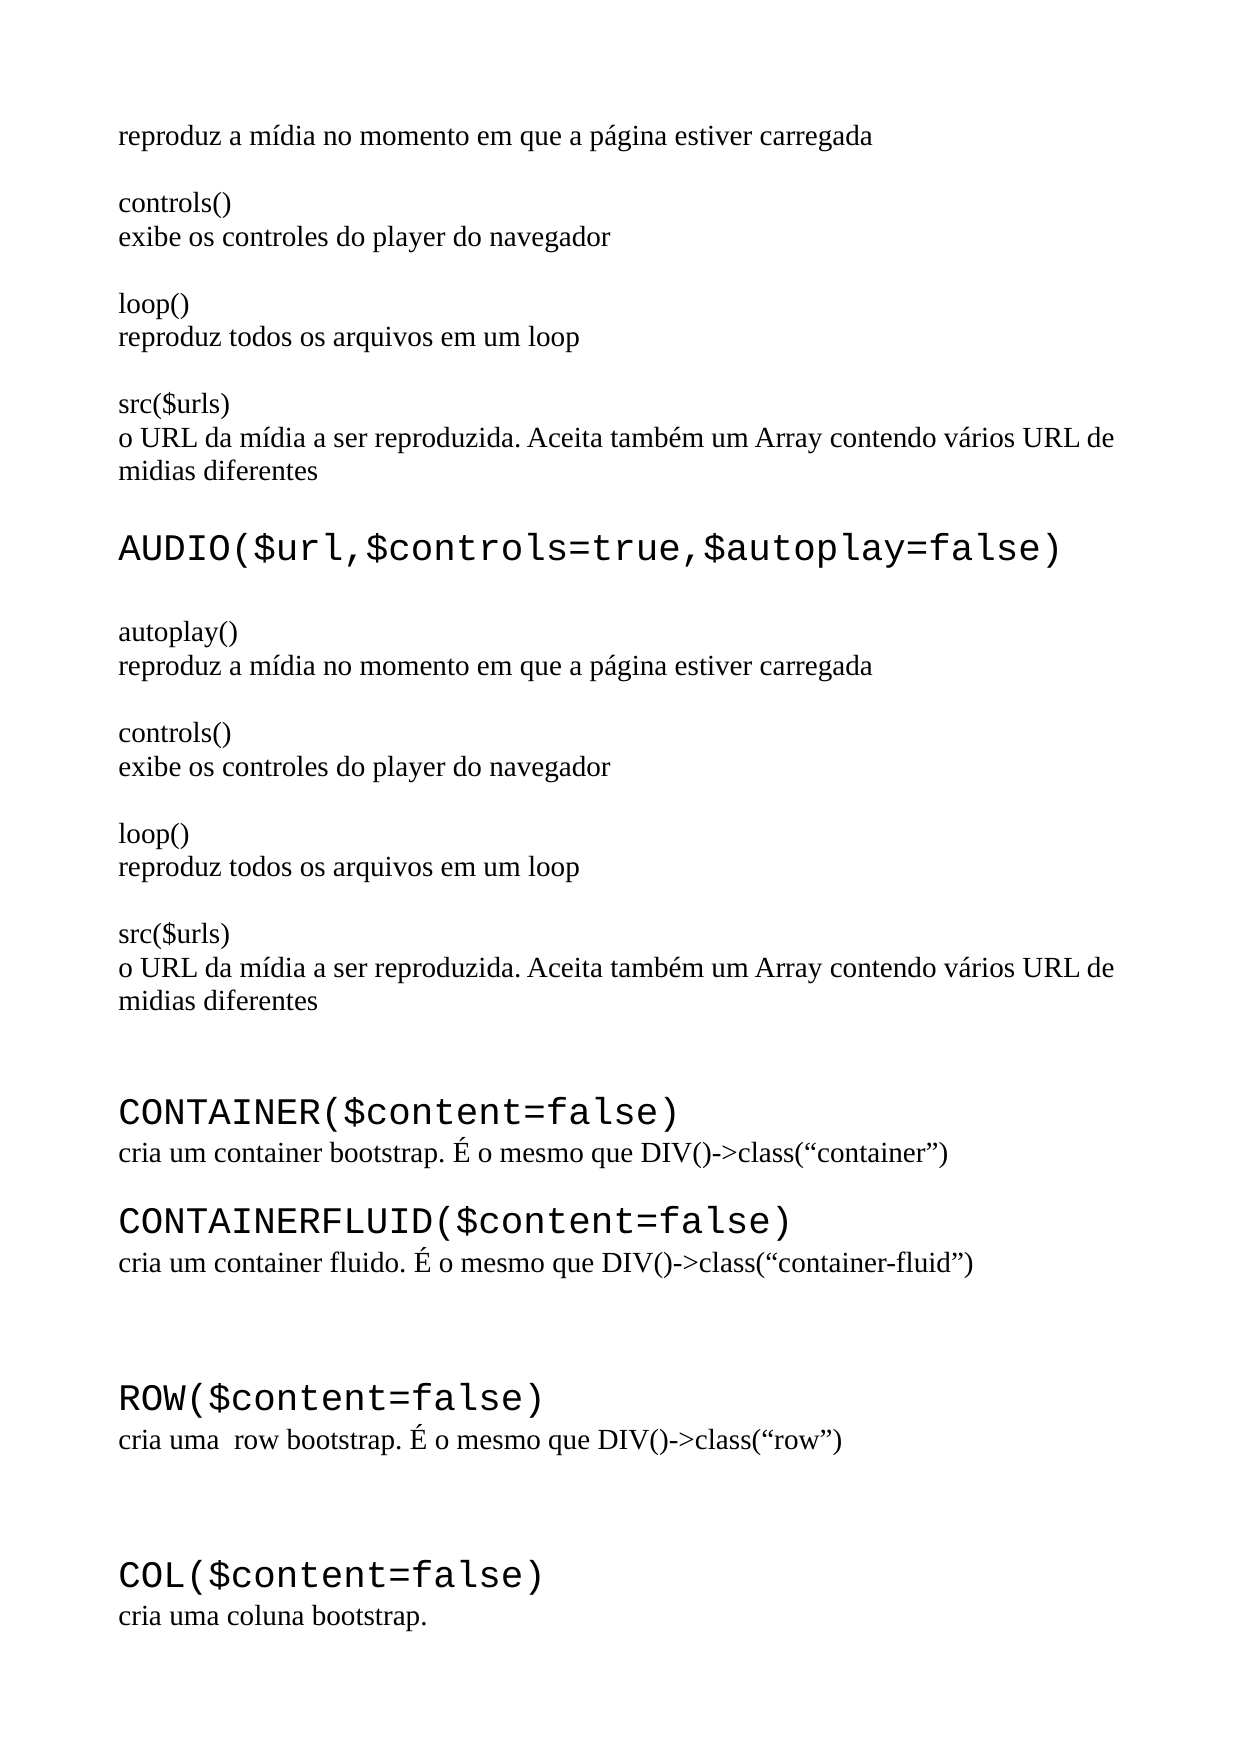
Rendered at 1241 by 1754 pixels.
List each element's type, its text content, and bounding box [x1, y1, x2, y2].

text COL($content=false) [118, 1556, 1122, 1598]
text loop() [118, 286, 1122, 319]
text CONTAINER($content=false) [118, 1093, 1122, 1136]
text CONTAINERFLUID($content=false) [118, 1203, 1122, 1245]
text exibe os controles do player do navegador [118, 749, 1122, 782]
text reproduz a mídia no momento em que a página estiver carregada [118, 118, 1122, 152]
text cria uma coluna bootstrap. [118, 1598, 1122, 1632]
text o URL da mídia a ser reproduzida. Aceita também um Array contendo vários URL de midias diferentes [118, 950, 1122, 1017]
text cria um container fluido. É o mesmo que DIV()->class(“container-fluid”) [118, 1245, 1122, 1279]
text reproduz todos os arquivos em um loop [118, 319, 1122, 353]
text exibe os controles do player do navegador [118, 219, 1122, 252]
text loop() [118, 816, 1122, 849]
text cria uma row bootstrap. É o mesmo que DIV()->class(“row”) [118, 1422, 1122, 1455]
text src($urls) [118, 916, 1122, 950]
text controls() [118, 185, 1122, 219]
text o URL da mídia a ser reproduzida. Aceita também um Array contendo vários URL de midias diferentes [118, 420, 1122, 487]
text reproduz todos os arquivos em um loop [118, 849, 1122, 883]
text reproduz a mídia no momento em que a página estiver carregada [118, 648, 1122, 682]
text autoplay() [118, 614, 1122, 648]
text cria um container bootstrap. É o mesmo que DIV()->class(“container”) [118, 1136, 1122, 1169]
text ROW($content=false) [118, 1379, 1122, 1422]
text src($urls) [118, 386, 1122, 420]
text controls() [118, 715, 1122, 749]
text AUDIO($url,$controls=true,$autoplay=false) [118, 529, 1122, 572]
